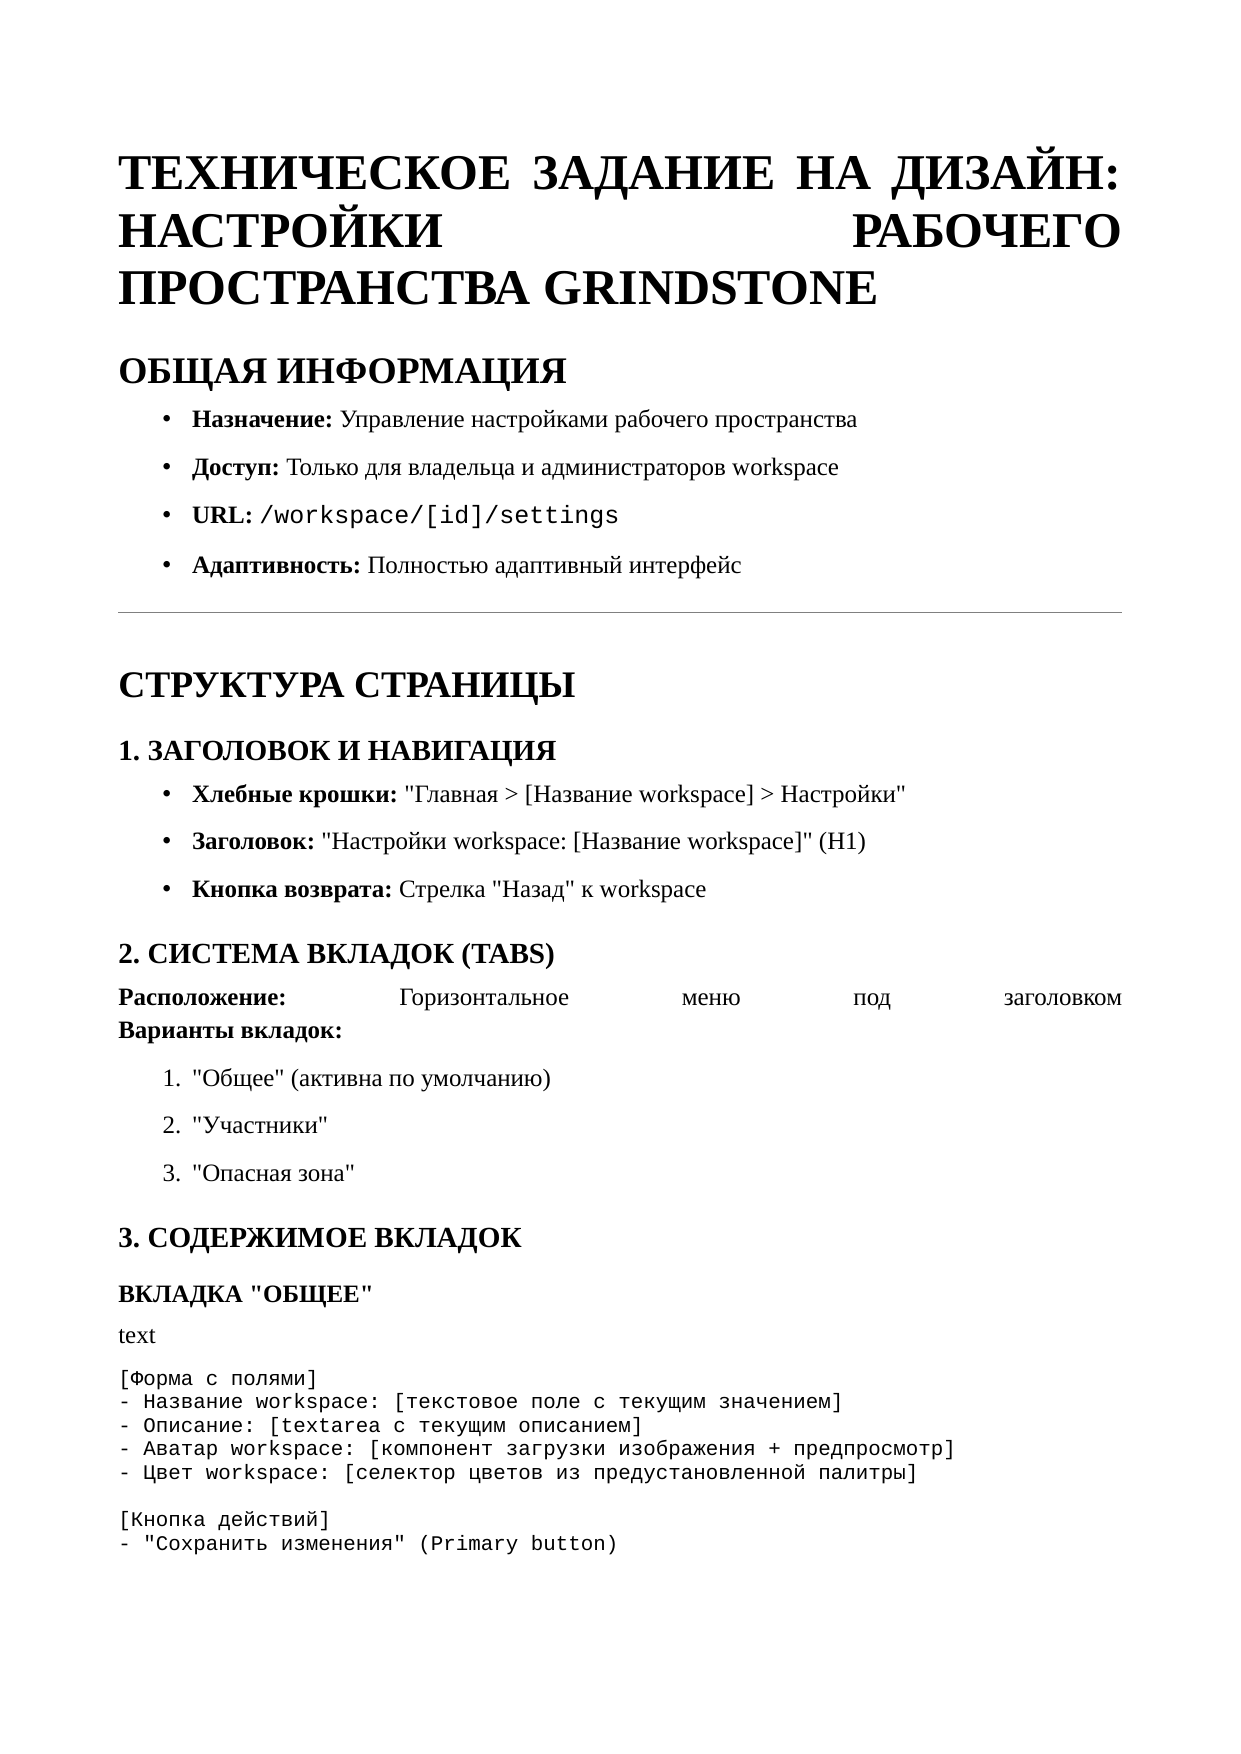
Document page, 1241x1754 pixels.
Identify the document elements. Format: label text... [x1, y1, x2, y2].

text - Аватар workspace: [компонент загрузки изображения + предпросмотр] [118, 1438, 1122, 1462]
text [Форма с полями] [118, 1367, 1122, 1391]
text - Цвет workspace: [селектор цветов из предустановленной палитры] [118, 1462, 1122, 1486]
list "Опасная зона" [162, 1158, 1122, 1187]
text Расположение: Горизонтальное меню под заголовком Варианты вкладок: [118, 982, 1122, 1044]
list Назначение: Управление настройками рабочего пространства [162, 404, 1122, 433]
list Доступ: Только для владельца и администраторов workspace [162, 452, 1122, 481]
list Кнопка возврата: Стрелка "Назад" к workspace [162, 874, 1122, 903]
subtitle 2. СИСТЕМА ВКЛАДОК (TABS) [118, 936, 1122, 969]
list Адаптивность: Полностью адаптивный интерфейс [162, 550, 1122, 578]
text [Кнопка действий] [118, 1509, 1122, 1533]
subtitle СТРУКТУРА СТРАНИЦЫ [118, 662, 1122, 706]
text - "Сохранить изменения" (Primary button) [118, 1533, 1122, 1557]
list "Участники" [162, 1110, 1122, 1139]
list Хлебные крошки: "Главная > [Название workspace] > Настройки" [162, 779, 1122, 807]
text - Название workspace: [текстовое поле с текущим значением] [118, 1391, 1122, 1415]
subtitle 1. ЗАГОЛОВОК И НАВИГАЦИЯ [118, 733, 1122, 766]
list URL: /workspace/[id]/settings [162, 500, 1122, 531]
list "Общее" (активна по умолчанию) [162, 1063, 1122, 1091]
subtitle ТЕХНИЧЕСКОЕ ЗАДАНИЕ НА ДИЗАЙН: НАСТРОЙКИ РАБОЧЕГО ПРОСТРАНСТВА GRINDSTONE [118, 143, 1122, 316]
subtitle 3. СОДЕРЖИМОЕ ВКЛАДОК [118, 1220, 1122, 1254]
list Заголовок: "Настройки workspace: [Название workspace]" (H1) [162, 826, 1122, 855]
text text [118, 1320, 1122, 1349]
text - Описание: [textarea с текущим описанием] [118, 1415, 1122, 1438]
subtitle ВКЛАДКА "ОБЩЕЕ" [118, 1279, 1122, 1307]
subtitle ОБЩАЯ ИНФОРМАЦИЯ [118, 349, 1122, 392]
